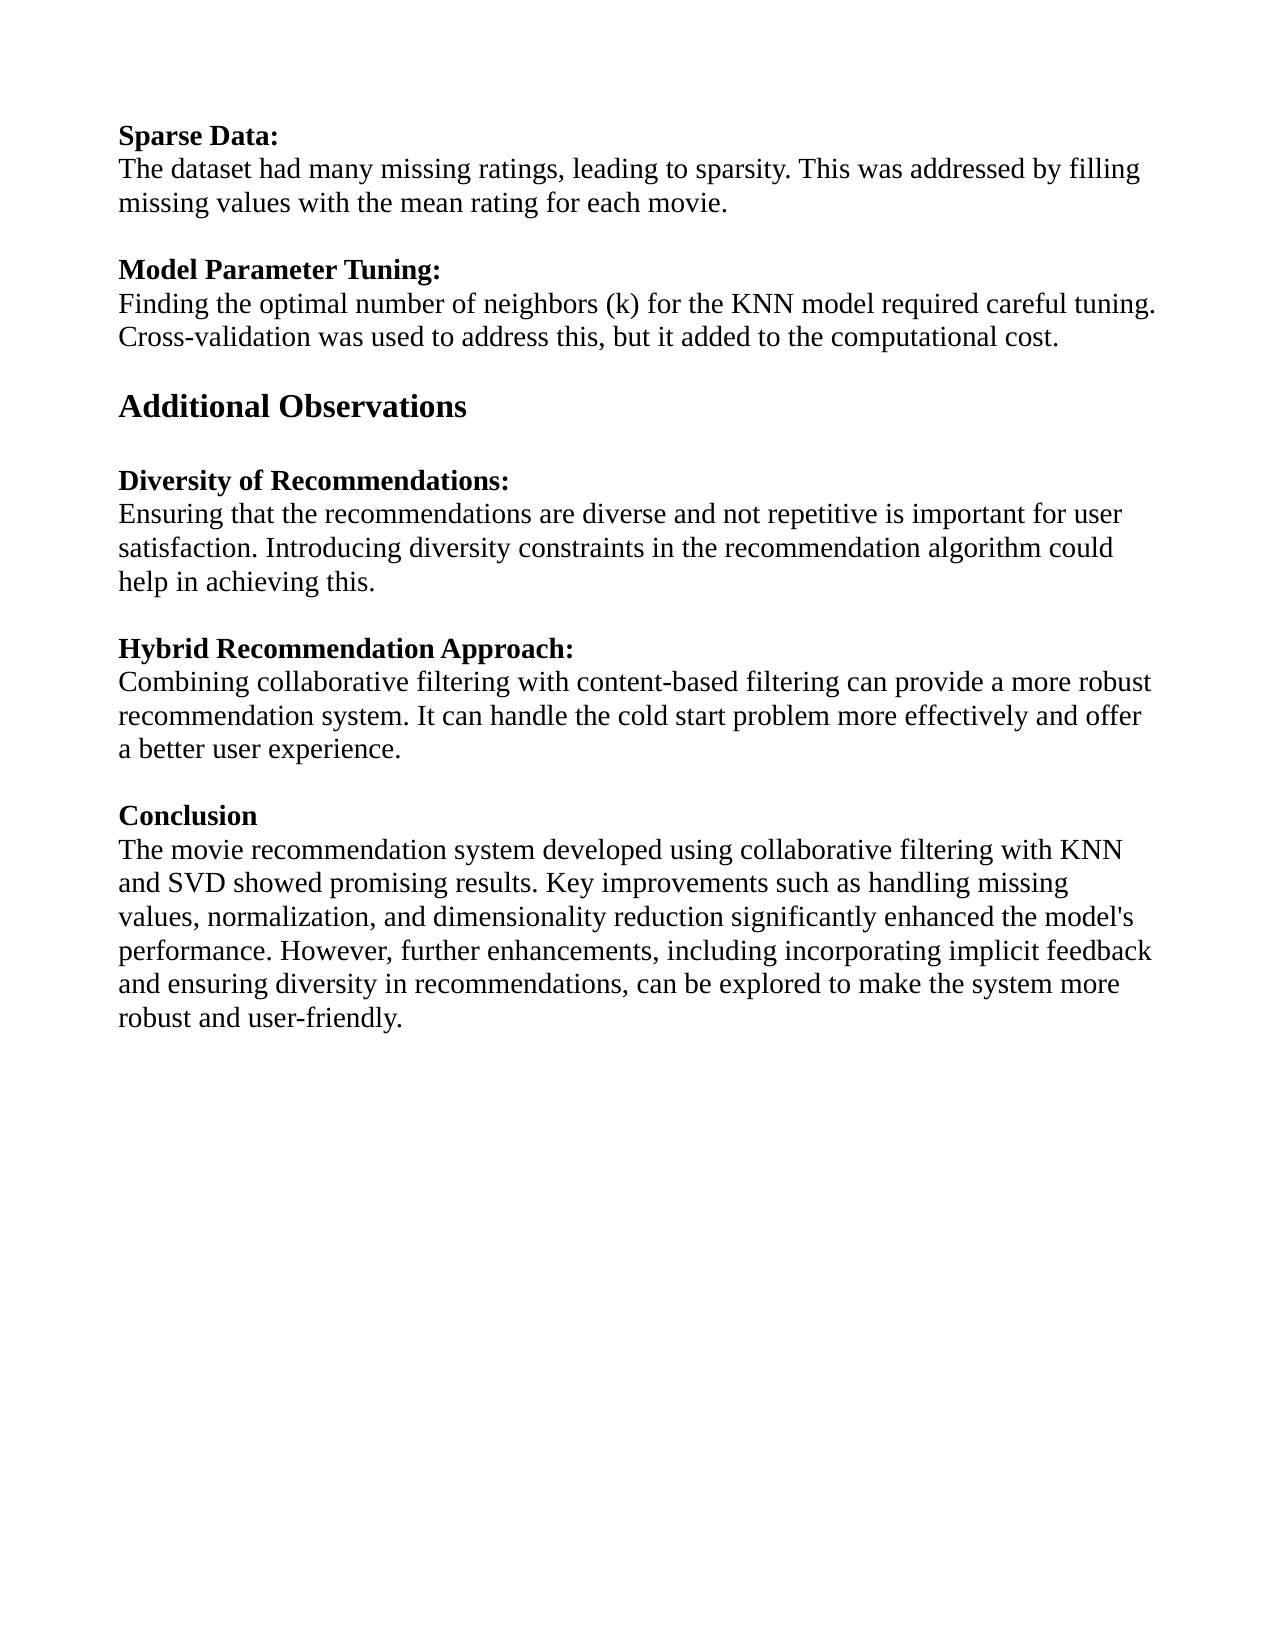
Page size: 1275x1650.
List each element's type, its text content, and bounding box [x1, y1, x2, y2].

text The dataset had many missing ratings, leading to sparsity. This was addressed by filling missing values with the mean rating for each movie. [118, 152, 1157, 219]
text Finding the optimal number of neighbors (k) for the KNN model required careful tuning. Cross-validation was used to address this, but it added to the computational cost. [118, 286, 1157, 353]
text Sparse Data: [118, 118, 1157, 152]
text The movie recommendation system developed using collaborative filtering with KNN and SVD showed promising results. Key improvements such as handling missing values, normalization, and dimensionality reduction significantly enhanced the model's performance. However, further enhancements, including incorporating implicit feedback and ensuring diversity in recommendations, can be explored to make the system more robust and user-friendly. [118, 832, 1157, 1033]
text Combining collaborative filtering with content-based filtering can provide a more robust recommendation system. It can handle the cold start problem more effectively and offer a better user experience. [118, 664, 1157, 765]
text Hybrid Recommendation Approach: [118, 631, 1157, 664]
text Diversity of Recommendations: [118, 463, 1157, 497]
text Conclusion [118, 798, 1157, 832]
text Ensuring that the recommendations are diverse and not repetitive is important for user satisfaction. Introducing diversity constraints in the recommendation algorithm could help in achieving this. [118, 497, 1157, 597]
text Model Parameter Tuning: [118, 252, 1157, 286]
text Additional Observations [118, 386, 1157, 425]
